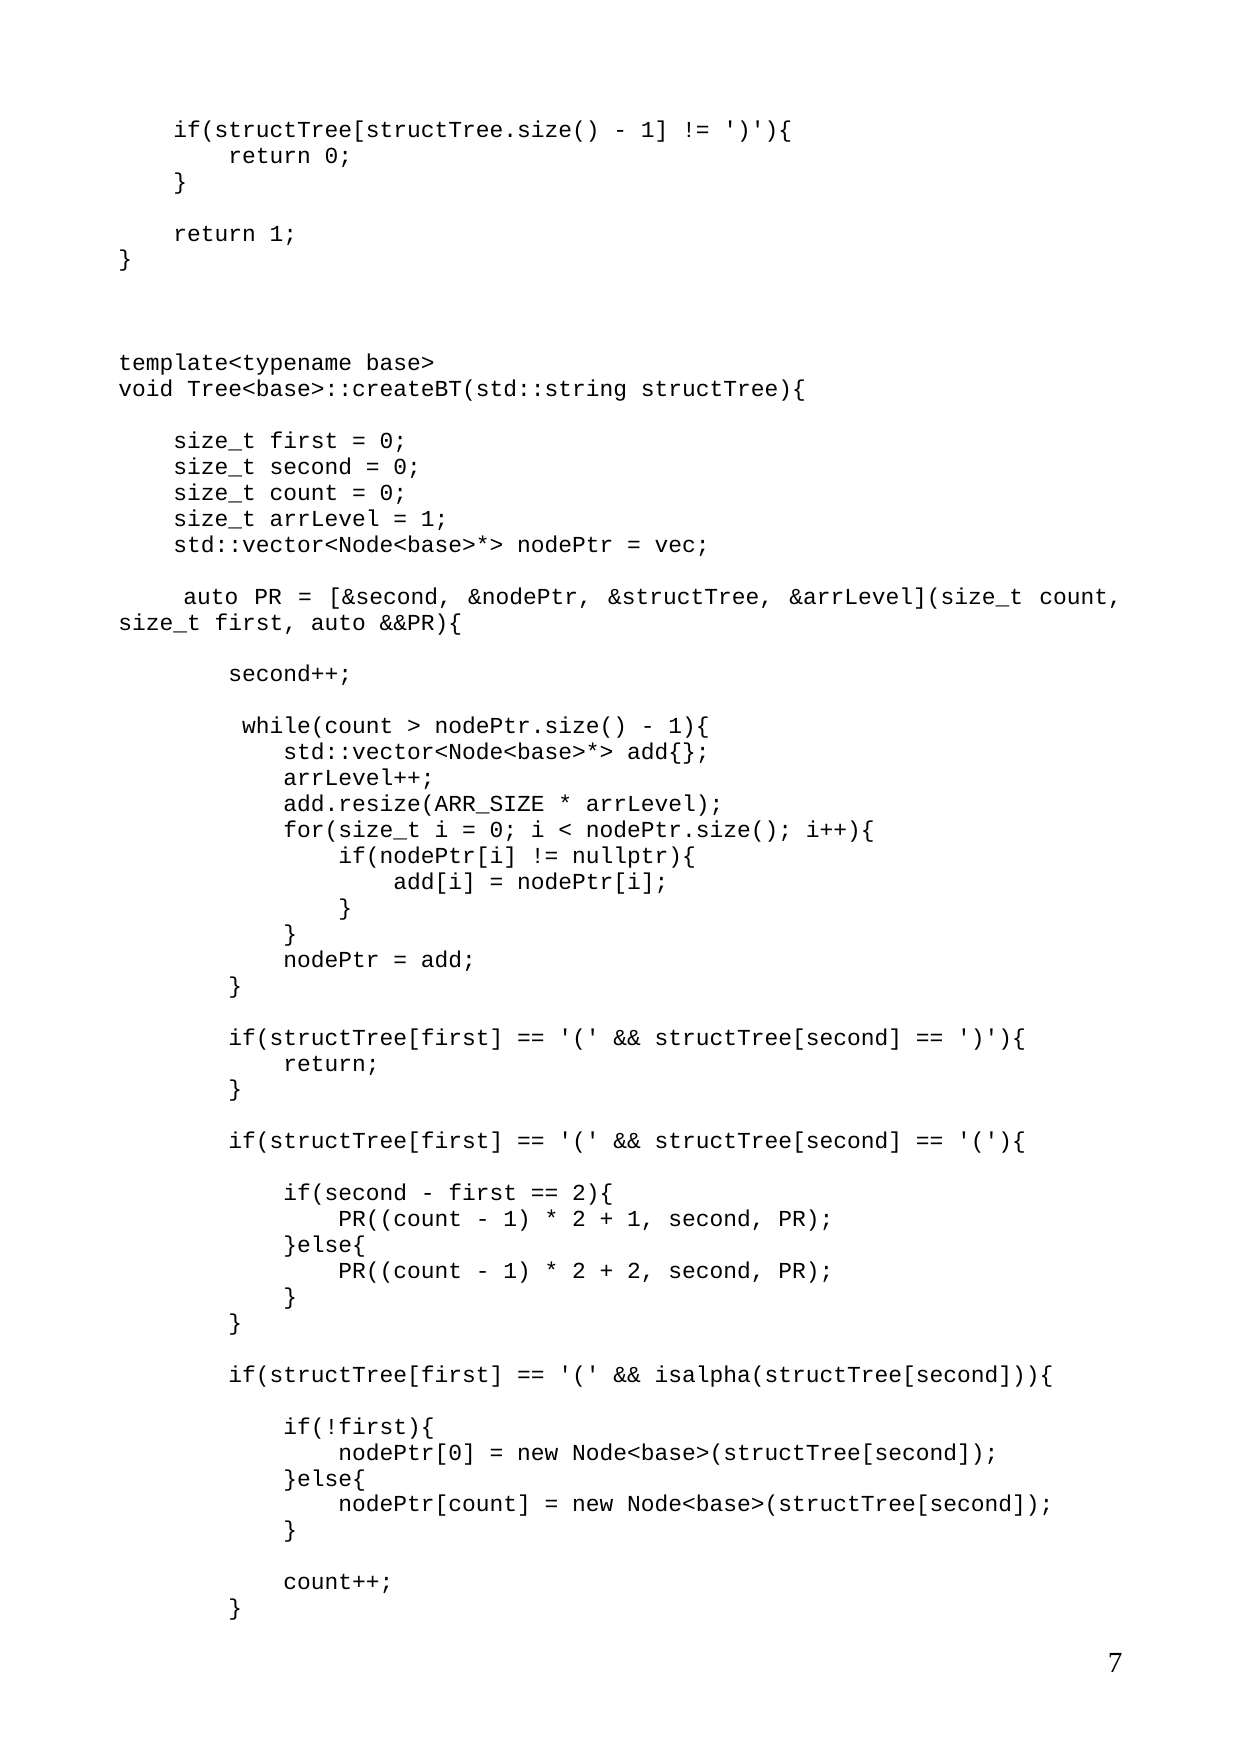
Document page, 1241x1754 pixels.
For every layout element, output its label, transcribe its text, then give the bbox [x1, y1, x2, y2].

text } [118, 974, 1122, 1000]
text template<typename base> [118, 352, 1122, 377]
text if(structTree[first] == '(' && structTree[second] == ')'){ [118, 1026, 1122, 1052]
text return; [118, 1052, 1122, 1078]
text if(nodePtr[i] != nullptr){ [118, 844, 1122, 870]
text second++; [118, 663, 1122, 689]
text }else{ [118, 1233, 1122, 1259]
text std::vector<Node<base>*> nodePtr = vec; [118, 533, 1122, 559]
text } [118, 1597, 1122, 1622]
text std::vector<Node<base>*> add{}; [118, 741, 1122, 767]
text PR((count - 1) * 2 + 2, second, PR); [118, 1259, 1122, 1285]
text auto PR = [&second, &nodePtr, &structTree, &arrLevel](size_t count, size_t first, auto &&PR){ [118, 585, 1122, 637]
text } [118, 1285, 1122, 1311]
text size_t count = 0; [118, 481, 1122, 507]
text nodePtr[count] = new Node<base>(structTree[second]); [118, 1493, 1122, 1519]
text } [118, 1078, 1122, 1104]
text nodePtr = add; [118, 948, 1122, 974]
text arrLevel++; [118, 767, 1122, 792]
text if(second - first == 2){ [118, 1182, 1122, 1207]
text if(structTree[first] == '(' && isalpha(structTree[second])){ [118, 1363, 1122, 1389]
text add.resize(ARR_SIZE * arrLevel); [118, 792, 1122, 818]
text void Tree<base>::createBT(std::string structTree){ [118, 377, 1122, 403]
text }else{ [118, 1467, 1122, 1493]
text if(structTree[structTree.size() - 1] != ')'){ [118, 118, 1122, 144]
text } [118, 248, 1122, 274]
text count++; [118, 1571, 1122, 1597]
text } [118, 896, 1122, 922]
text while(count > nodePtr.size() - 1){ [118, 715, 1122, 741]
text size_t first = 0; [118, 429, 1122, 455]
text for(size_t i = 0; i < nodePtr.size(); i++){ [118, 818, 1122, 844]
text nodePtr[0] = new Node<base>(structTree[second]); [118, 1441, 1122, 1467]
text } [118, 1519, 1122, 1545]
text size_t second = 0; [118, 455, 1122, 481]
text if(structTree[first] == '(' && structTree[second] == '('){ [118, 1130, 1122, 1156]
text } [118, 1311, 1122, 1337]
text PR((count - 1) * 2 + 1, second, PR); [118, 1207, 1122, 1233]
text } [118, 170, 1122, 196]
text if(!first){ [118, 1415, 1122, 1441]
text size_t arrLevel = 1; [118, 507, 1122, 533]
text } [118, 922, 1122, 948]
text return 1; [118, 222, 1122, 248]
text return 0; [118, 144, 1122, 170]
text add[i] = nodePtr[i]; [118, 870, 1122, 896]
